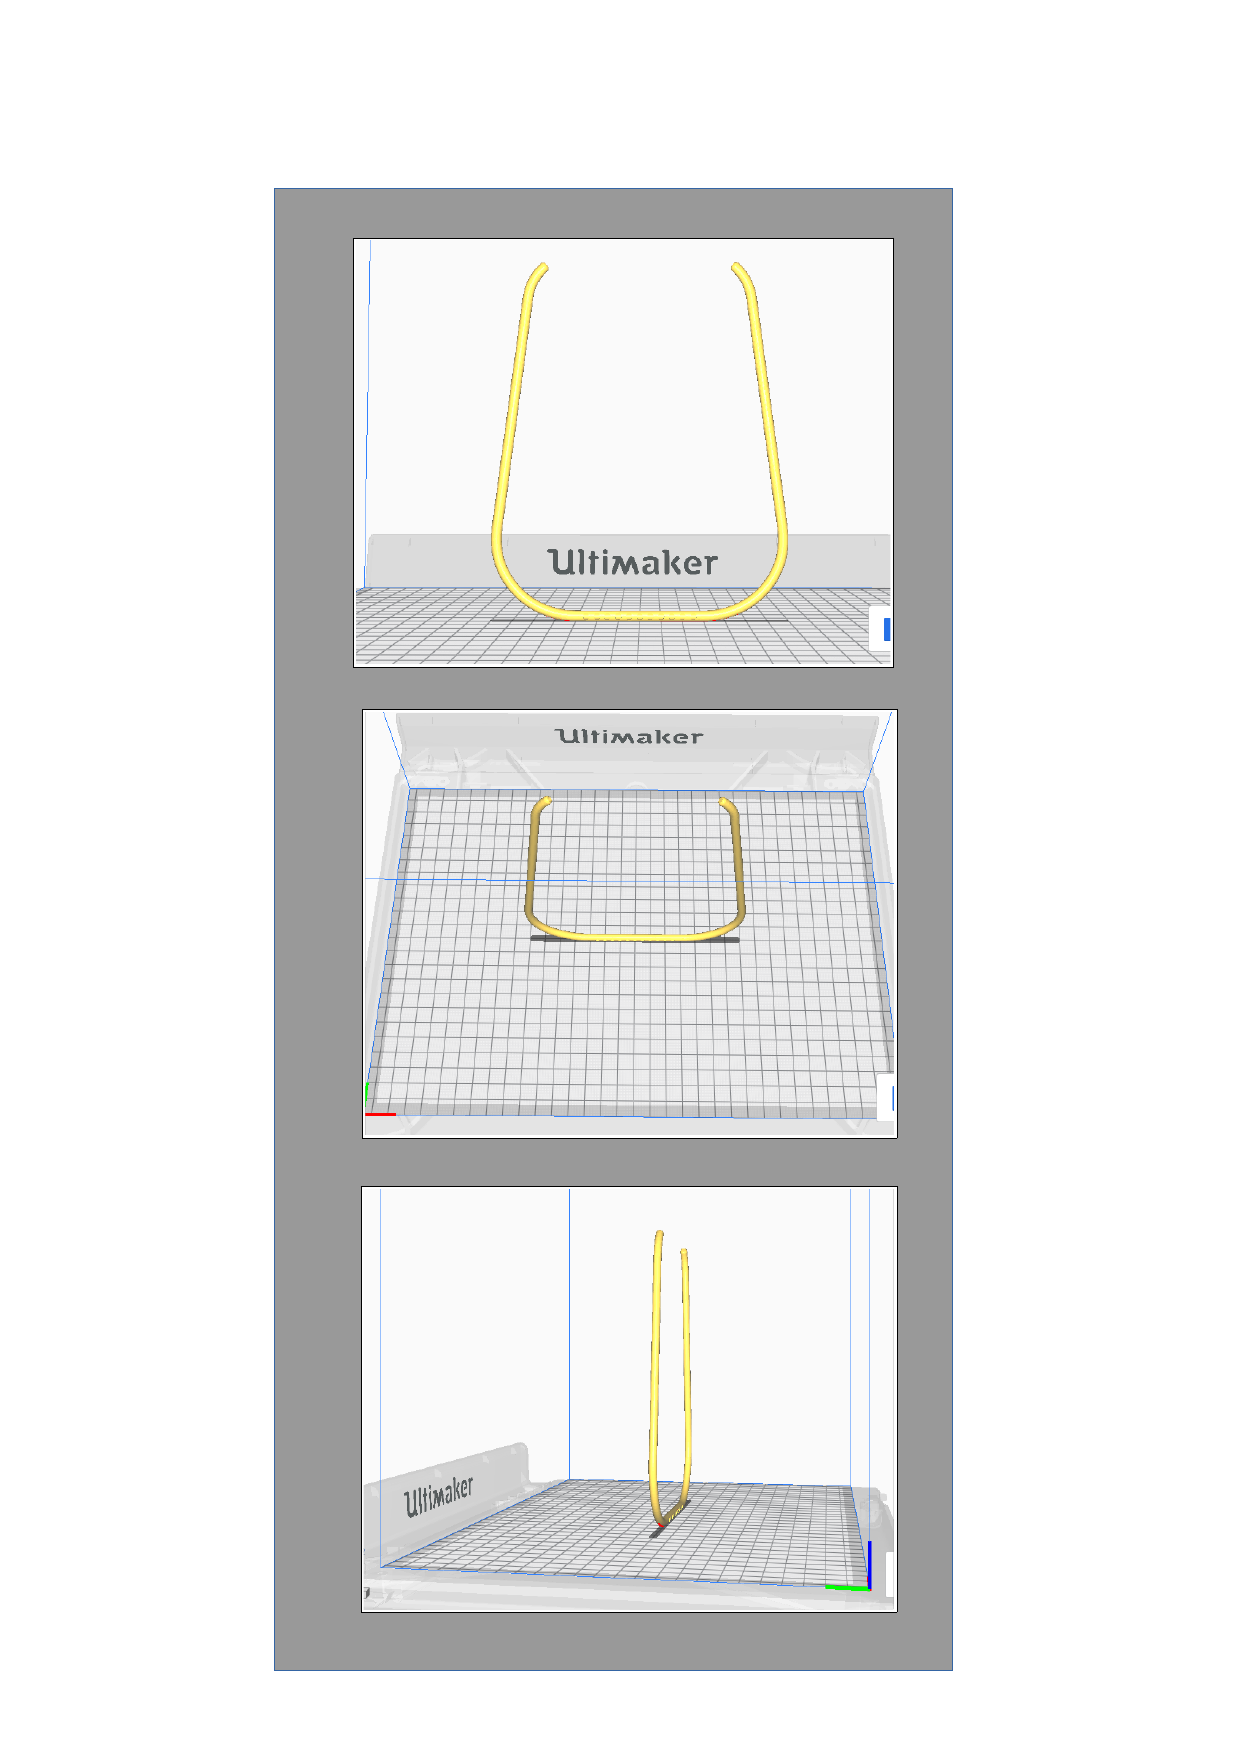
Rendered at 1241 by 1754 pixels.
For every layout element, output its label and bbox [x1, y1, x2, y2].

picture [363, 1189, 894, 1610]
picture [356, 240, 891, 664]
picture [365, 712, 894, 1135]
